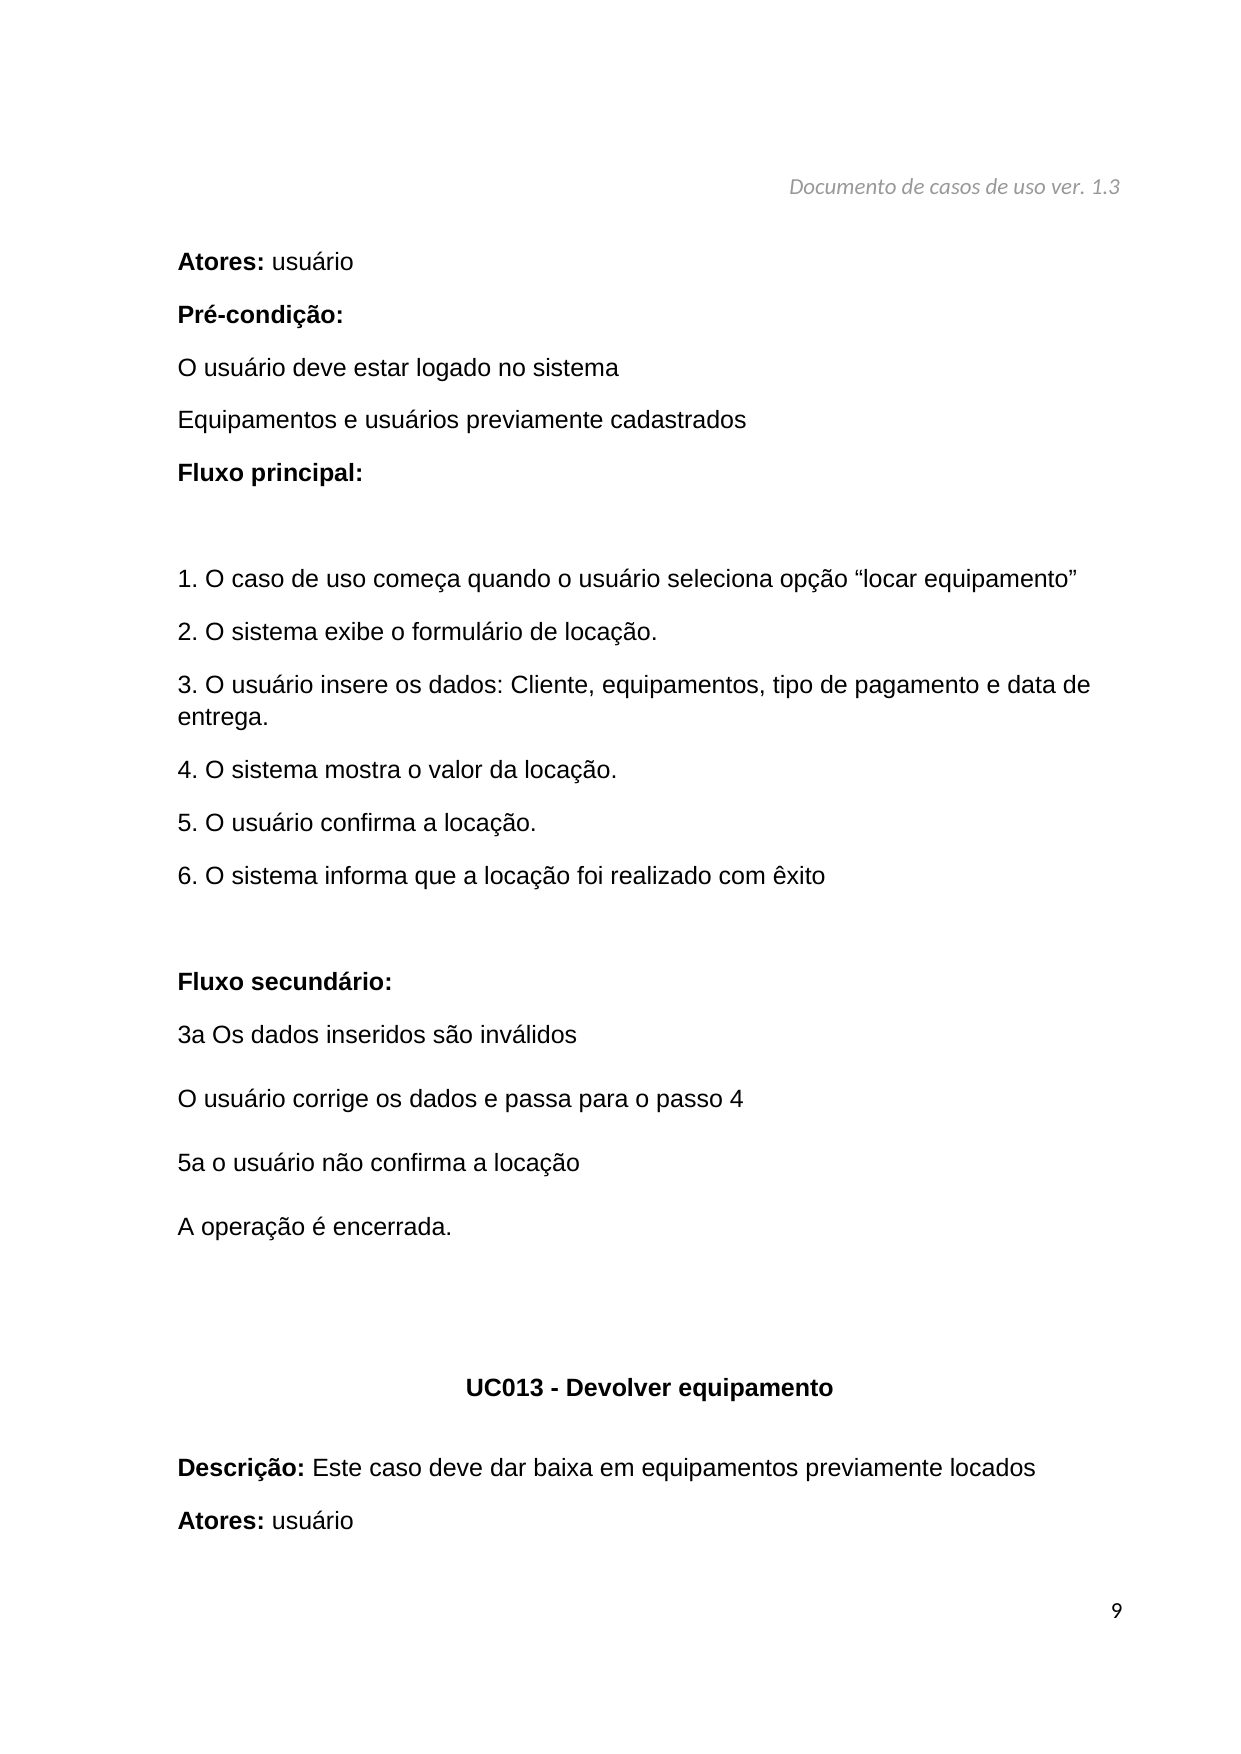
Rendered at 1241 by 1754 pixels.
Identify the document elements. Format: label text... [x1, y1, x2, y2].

text 5a o usuário não confirma a locação [177, 1149, 1122, 1177]
text Atores: usuário [177, 247, 1122, 275]
text 2. O sistema exibe o formulário de locação. [177, 618, 1122, 646]
text Descrição: Este caso deve dar baixa em equipamentos previamente locados [177, 1454, 1122, 1482]
text 3a Os dados inseridos são inválidos [177, 1020, 1122, 1048]
text Fluxo secundário: [177, 967, 1122, 995]
text Fluxo principal: [177, 459, 1122, 487]
text UC013 - Devolver equipamento [177, 1373, 1122, 1401]
text 1. O caso de uso começa quando o usuário seleciona opção “locar equipamento” [177, 565, 1122, 593]
text O usuário corrige os dados e passa para o passo 4 [177, 1084, 1122, 1112]
text O usuário deve estar logado no sistema [177, 353, 1122, 381]
text Pré-condição: [177, 300, 1122, 328]
text 5. O usuário confirma a locação. [177, 809, 1122, 837]
text A operação é encerrada. [177, 1213, 1122, 1241]
text 3. O usuário insere os dados: Cliente, equipamentos, tipo de pagamento e data de entrega. [177, 671, 1122, 731]
text 4. O sistema mostra o valor da locação. [177, 756, 1122, 784]
text 6. O sistema informa que a locação foi realizado com êxito [177, 862, 1122, 889]
text Atores: usuário [177, 1507, 1122, 1535]
text Equipamentos e usuários previamente cadastrados [177, 406, 1122, 434]
